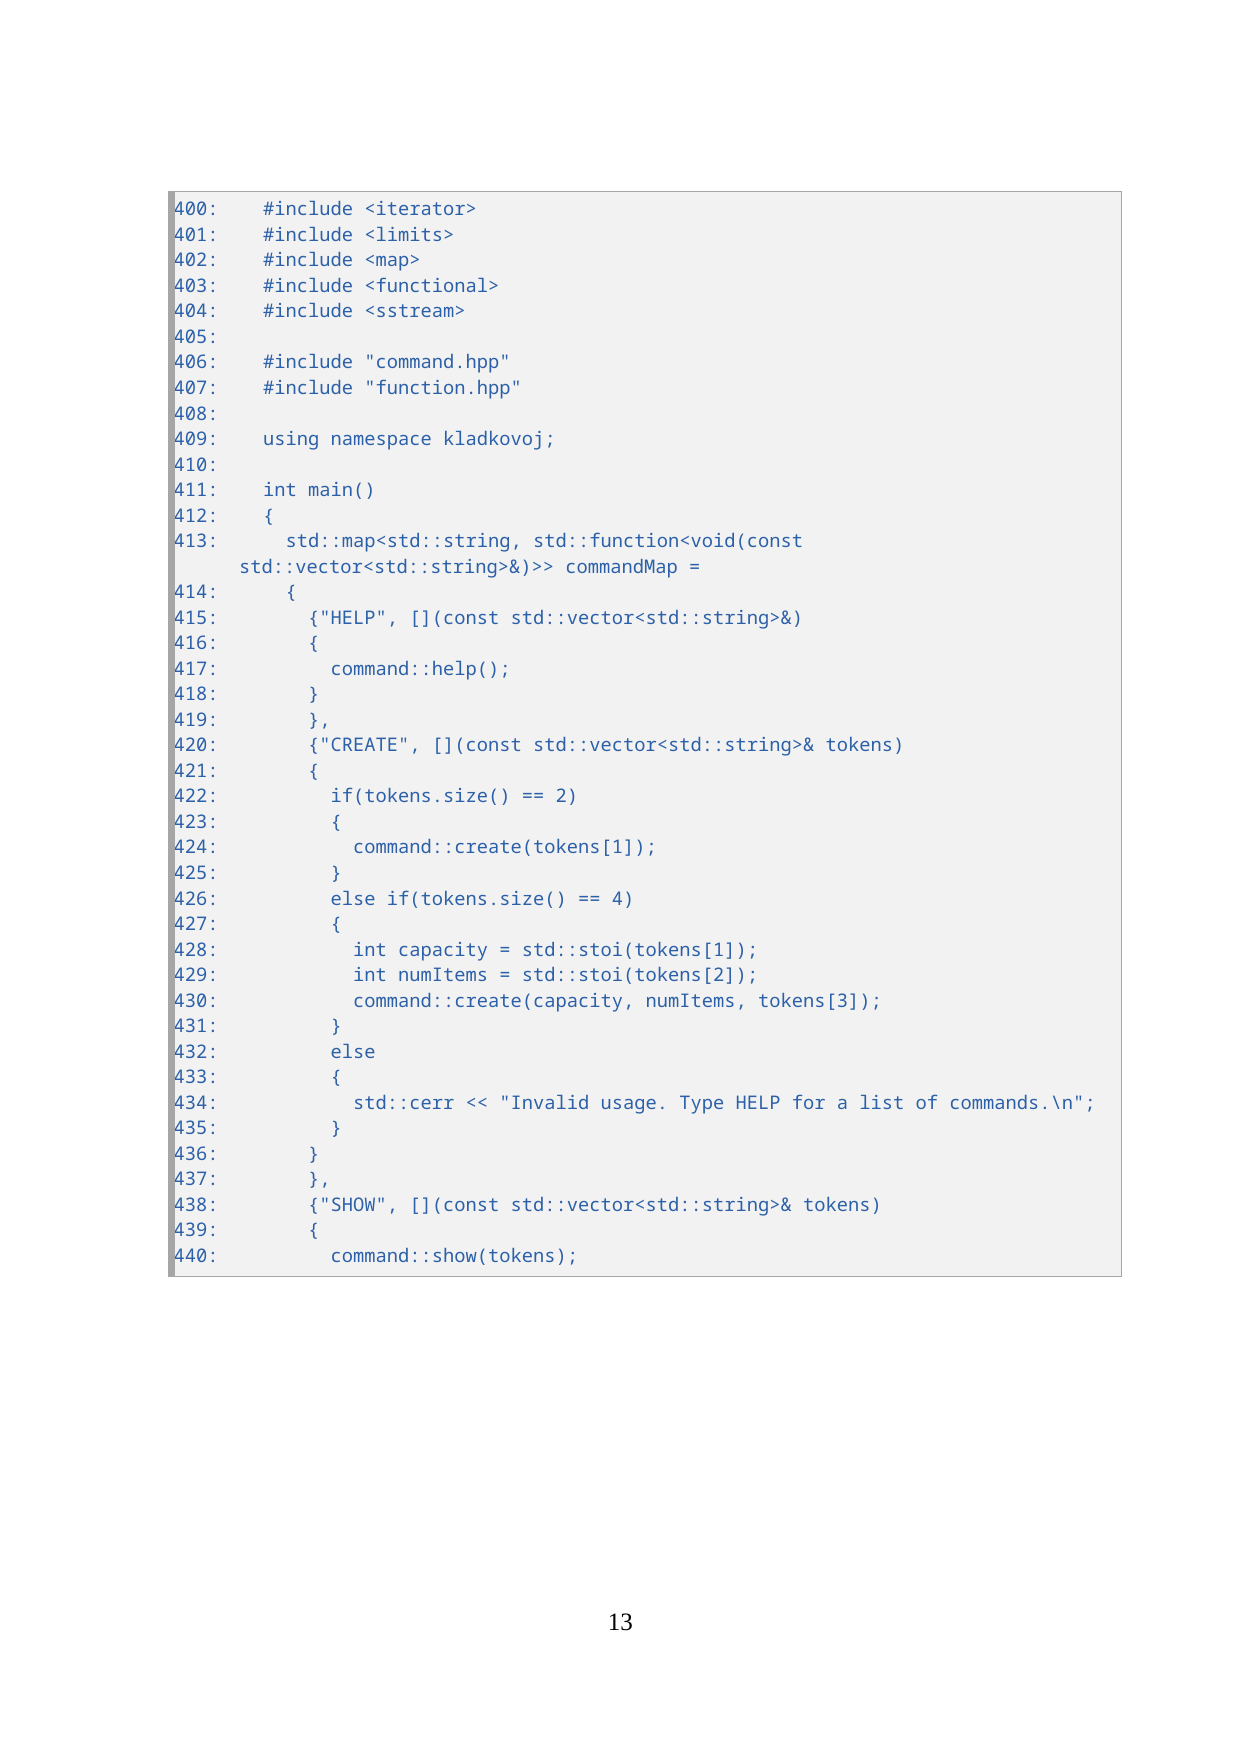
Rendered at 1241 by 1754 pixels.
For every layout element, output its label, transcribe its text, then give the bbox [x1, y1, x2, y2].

list #include <sstream> [175, 293, 1121, 318]
list { [175, 905, 1121, 931]
list else [175, 1033, 1121, 1058]
list { [175, 1211, 1121, 1237]
list #include "command.hpp" [175, 344, 1121, 369]
list } [175, 1109, 1121, 1135]
list command::create(capacity, numItems, tokens[3]); [175, 982, 1121, 1007]
list command::help(); [175, 650, 1121, 675]
list std::map<std::string, std::function<void(const std::vector<std::string>&)>> commandMap = [175, 522, 1121, 573]
list { [175, 624, 1121, 650]
list } [175, 1007, 1121, 1033]
list { [175, 752, 1121, 777]
list int capacity = std::stoi(tokens[1]); [175, 931, 1121, 956]
list }, [175, 1160, 1121, 1186]
list int main() [175, 471, 1121, 497]
list {"SHOW", [](const std::vector<std::string>& tokens) [175, 1186, 1121, 1211]
list { [175, 573, 1121, 599]
list std::cerr << "Invalid usage. Type HELP for a list of commands.\n"; [175, 1084, 1121, 1109]
list { [175, 497, 1121, 522]
list } [175, 1135, 1121, 1160]
list using namespace kladkovoj; [175, 420, 1121, 446]
list {"HELP", [](const std::vector<std::string>&) [175, 599, 1121, 624]
list { [175, 803, 1121, 828]
list {"CREATE", [](const std::vector<std::string>& tokens) [175, 726, 1121, 752]
list else if(tokens.size() == 4) [175, 879, 1121, 905]
list #include "function.hpp" [175, 369, 1121, 395]
list if(tokens.size() == 2) [175, 777, 1121, 803]
list { [175, 1058, 1121, 1084]
list #include <iterator> [175, 192, 1121, 216]
list } [175, 675, 1121, 701]
list } [175, 854, 1121, 879]
list command::create(tokens[1]); [175, 828, 1121, 854]
list #include <map> [175, 242, 1121, 267]
list }, [175, 701, 1121, 726]
list command::show(tokens); [175, 1237, 1121, 1276]
list #include <limits> [175, 216, 1121, 242]
list #include <functional> [175, 267, 1121, 293]
list int numItems = std::stoi(tokens[2]); [175, 956, 1121, 982]
